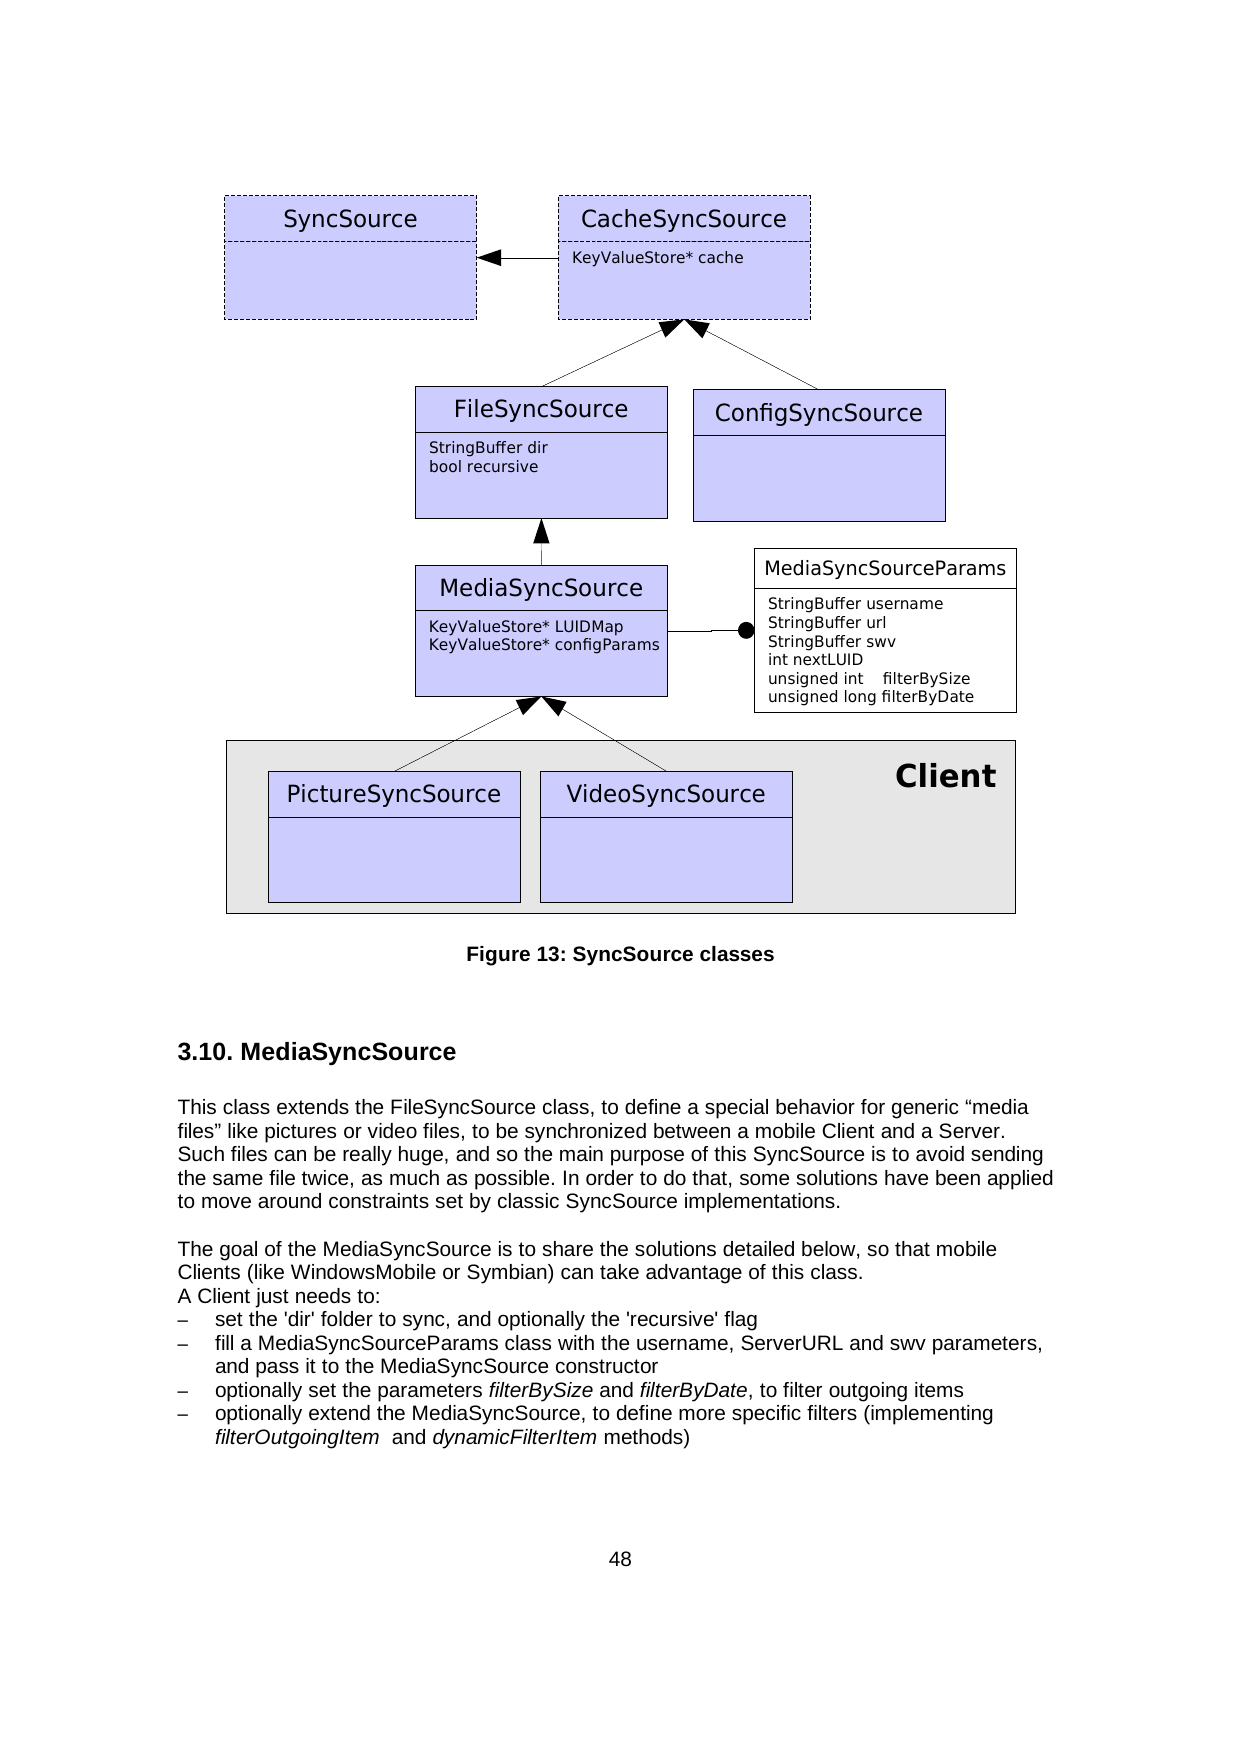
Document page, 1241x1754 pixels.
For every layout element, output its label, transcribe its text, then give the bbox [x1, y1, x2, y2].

text Figure 13: SyncSource classes [179, 202, 1061, 966]
text A Client just needs to: [177, 1284, 1063, 1308]
list optionally extend the MediaSyncSource, to define more specific filters (implementing filterOutgoingItem and dynamicFilterItem methods) [177, 1402, 1063, 1449]
subtitle MediaSyncSource [177, 1038, 1063, 1066]
list optionally set the parameters filterBySize and filterByDate, to filter outgoing items [177, 1378, 1063, 1402]
text Such files can be really huge, and so the main purpose of this SyncSource is to avoid sending the same file twice, as much as possible. In order to do that, some solutions have been applied to move around constraints set by classic SyncSource implementations. [177, 1143, 1063, 1213]
list set the 'dir' folder to sync, and optionally the 'recursive' flag [177, 1308, 1063, 1331]
list fill a MediaSyncSourceParams class with the username, ServerURL and swv parameters, and pass it to the MediaSyncSource constructor [177, 1331, 1063, 1378]
text The goal of the MediaSyncSource is to share the solutions detailed below, so that mobile Clients (like WindowsMobile or Symbian) can take advantage of this class. [177, 1237, 1063, 1284]
text This class extends the FileSyncSource class, to define a special behavior for generic “media files” like pictures or video files, to be synchronized between a mobile Client and a Server. [177, 1096, 1063, 1143]
